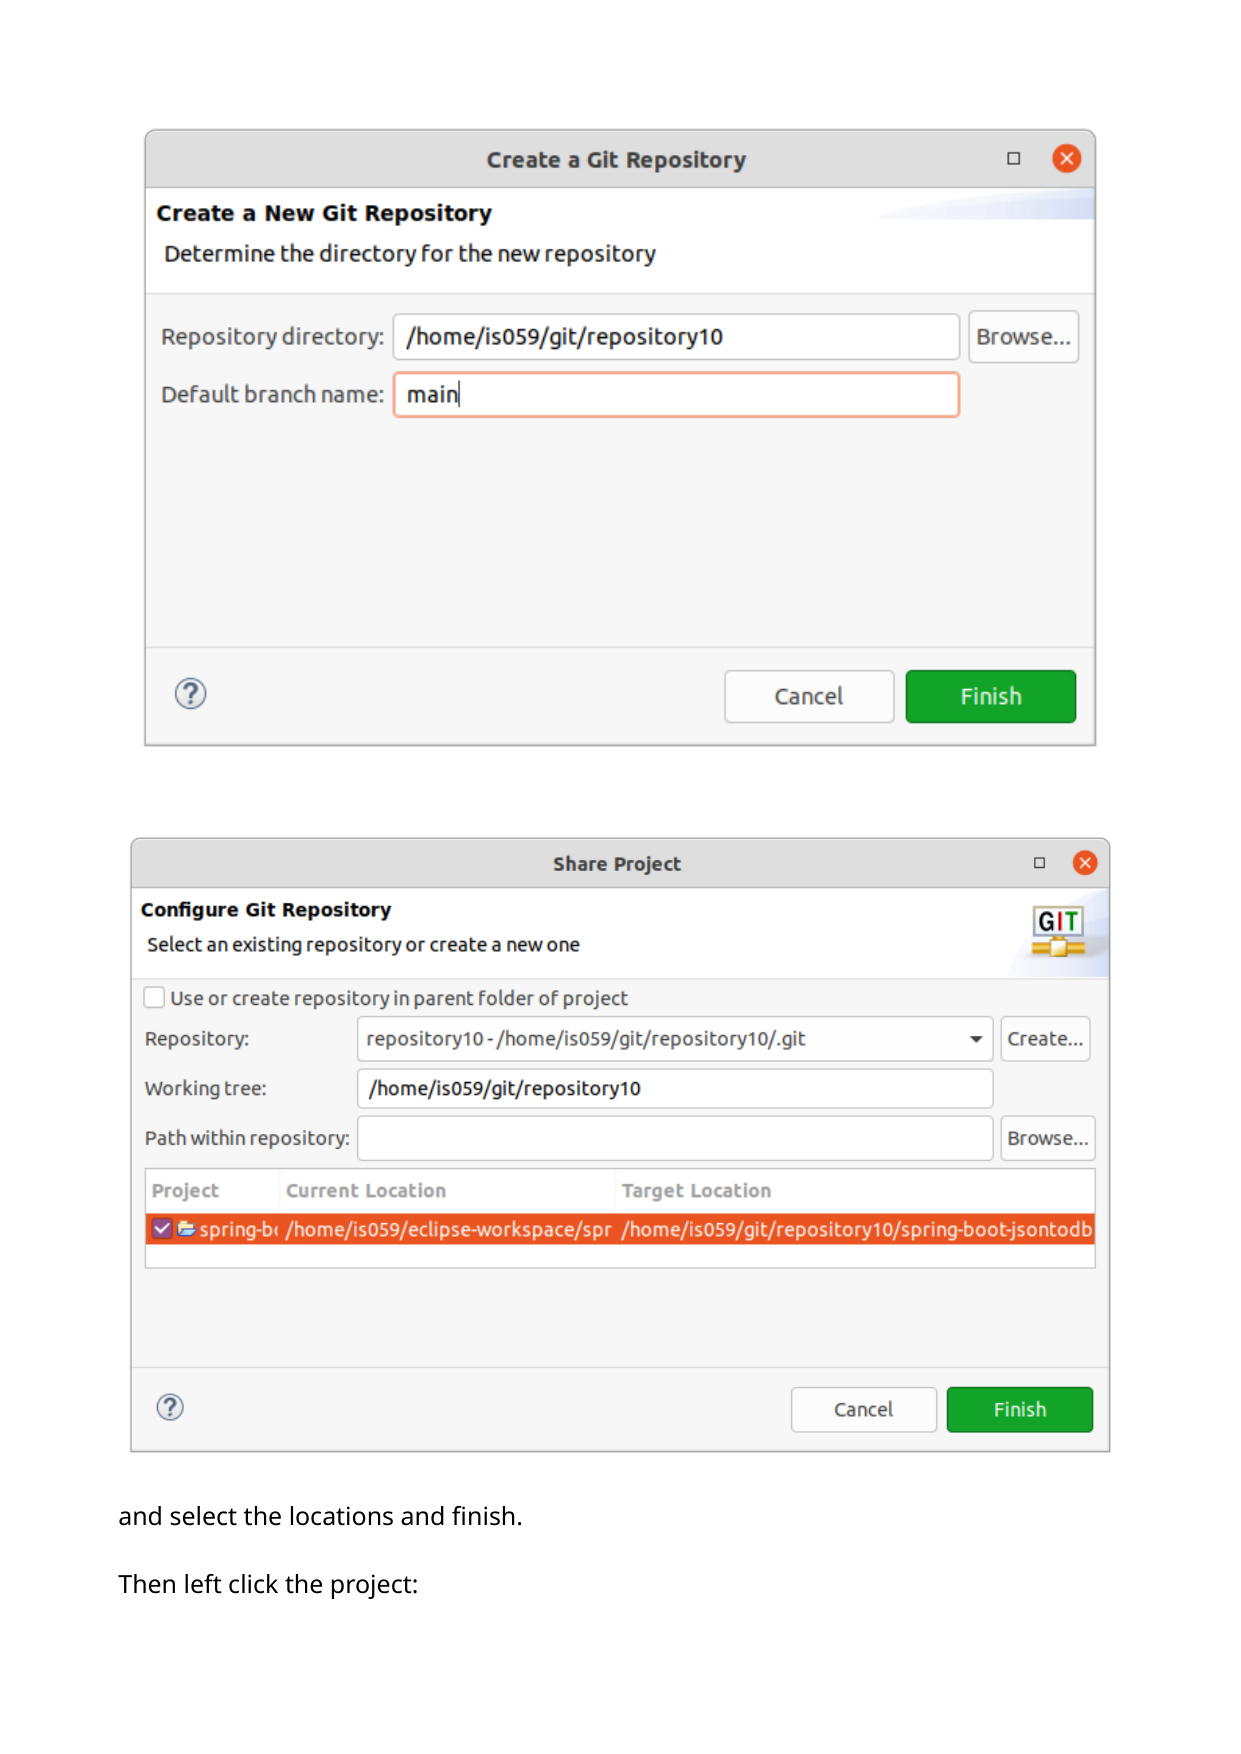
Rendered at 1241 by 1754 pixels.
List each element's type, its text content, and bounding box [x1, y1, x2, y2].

picture [130, 118, 1110, 761]
text Then left click the project: [118, 1567, 1122, 1601]
text and select the locations and finish. [118, 1499, 1122, 1533]
picture [118, 828, 1123, 1465]
